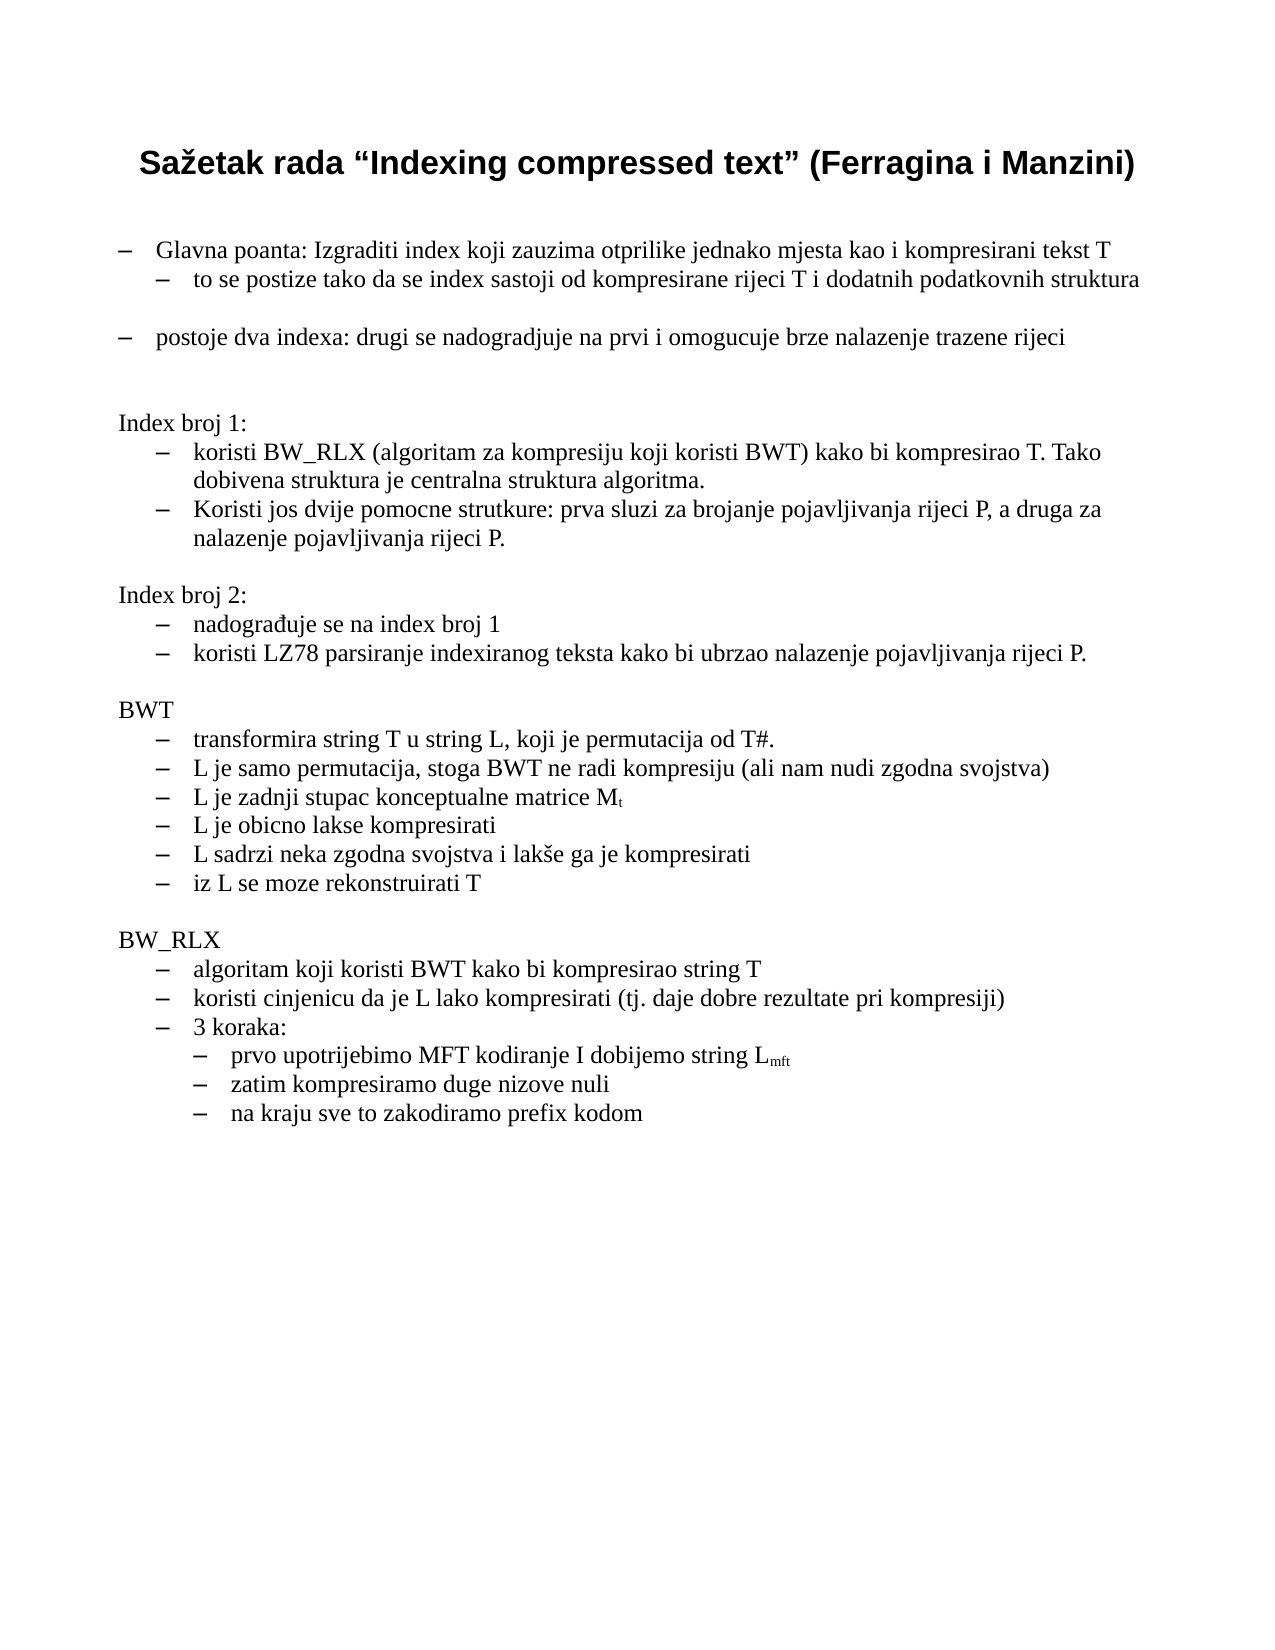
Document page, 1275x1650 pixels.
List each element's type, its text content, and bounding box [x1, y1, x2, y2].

list postoje dva indexa: drugi se nadogradjuje na prvi i omogucuje brze nalazenje trazene rijeci [118, 322, 1157, 351]
list L je obicno lakse kompresirati [156, 811, 1157, 839]
list koristi LZ78 parsiranje indexiranog teksta kako bi ubrzao nalazenje pojavljivanja rijeci P. [156, 638, 1157, 667]
text BW_RLX [118, 926, 1157, 954]
list to se postize tako da se index sastoji od kompresirane rijeci T i dodatnih podatkovnih struktura [156, 264, 1157, 293]
list algoritam koji koristi BWT kako bi kompresirao string T [156, 954, 1157, 983]
list iz L se moze rekonstruirati T [156, 868, 1157, 897]
list zatim kompresiramo duge nizove nuli [193, 1069, 1157, 1098]
list L sadrzi neka zgodna svojstva i lakše ga je kompresirati [156, 839, 1157, 868]
text Index broj 1: [118, 408, 1157, 437]
list transformira string T u string L, koji je permutacija od T#. [156, 724, 1157, 753]
text Index broj 2: [118, 581, 1157, 609]
list L je samo permutacija, stoga BWT ne radi kompresiju (ali nam nudi zgodna svojstva) [156, 753, 1157, 782]
list koristi cinjenicu da je L lako kompresirati (tj. daje dobre rezultate pri kompresiji) [156, 983, 1157, 1012]
list L je zadnji stupac konceptualne matrice Mt [156, 782, 1157, 811]
list nadograđuje se na index broj 1 [156, 609, 1157, 638]
list Koristi jos dvije pomocne strutkure: prva sluzi za brojanje pojavljivanja rijeci P, a druga za nalazenje pojavljivanja rijeci P. [156, 494, 1157, 552]
list prvo upotrijebimo MFT kodiranje I dobijemo string Lmft [193, 1041, 1157, 1069]
list koristi BW_RLX (algoritam za kompresiju koji koristi BWT) kako bi kompresirao T. Tako dobivena struktura je centralna struktura algoritma. [156, 437, 1157, 494]
list Glavna poanta: Izgraditi index koji zauzima otprilike jednako mjesta kao i kompresirani tekst T [118, 236, 1157, 264]
subtitle Sažetak rada “Indexing compressed text” (Ferragina i Manzini) [118, 143, 1157, 182]
list na kraju sve to zakodiramo prefix kodom [193, 1098, 1157, 1127]
text BWT [118, 696, 1157, 724]
list 3 koraka: [156, 1012, 1157, 1041]
